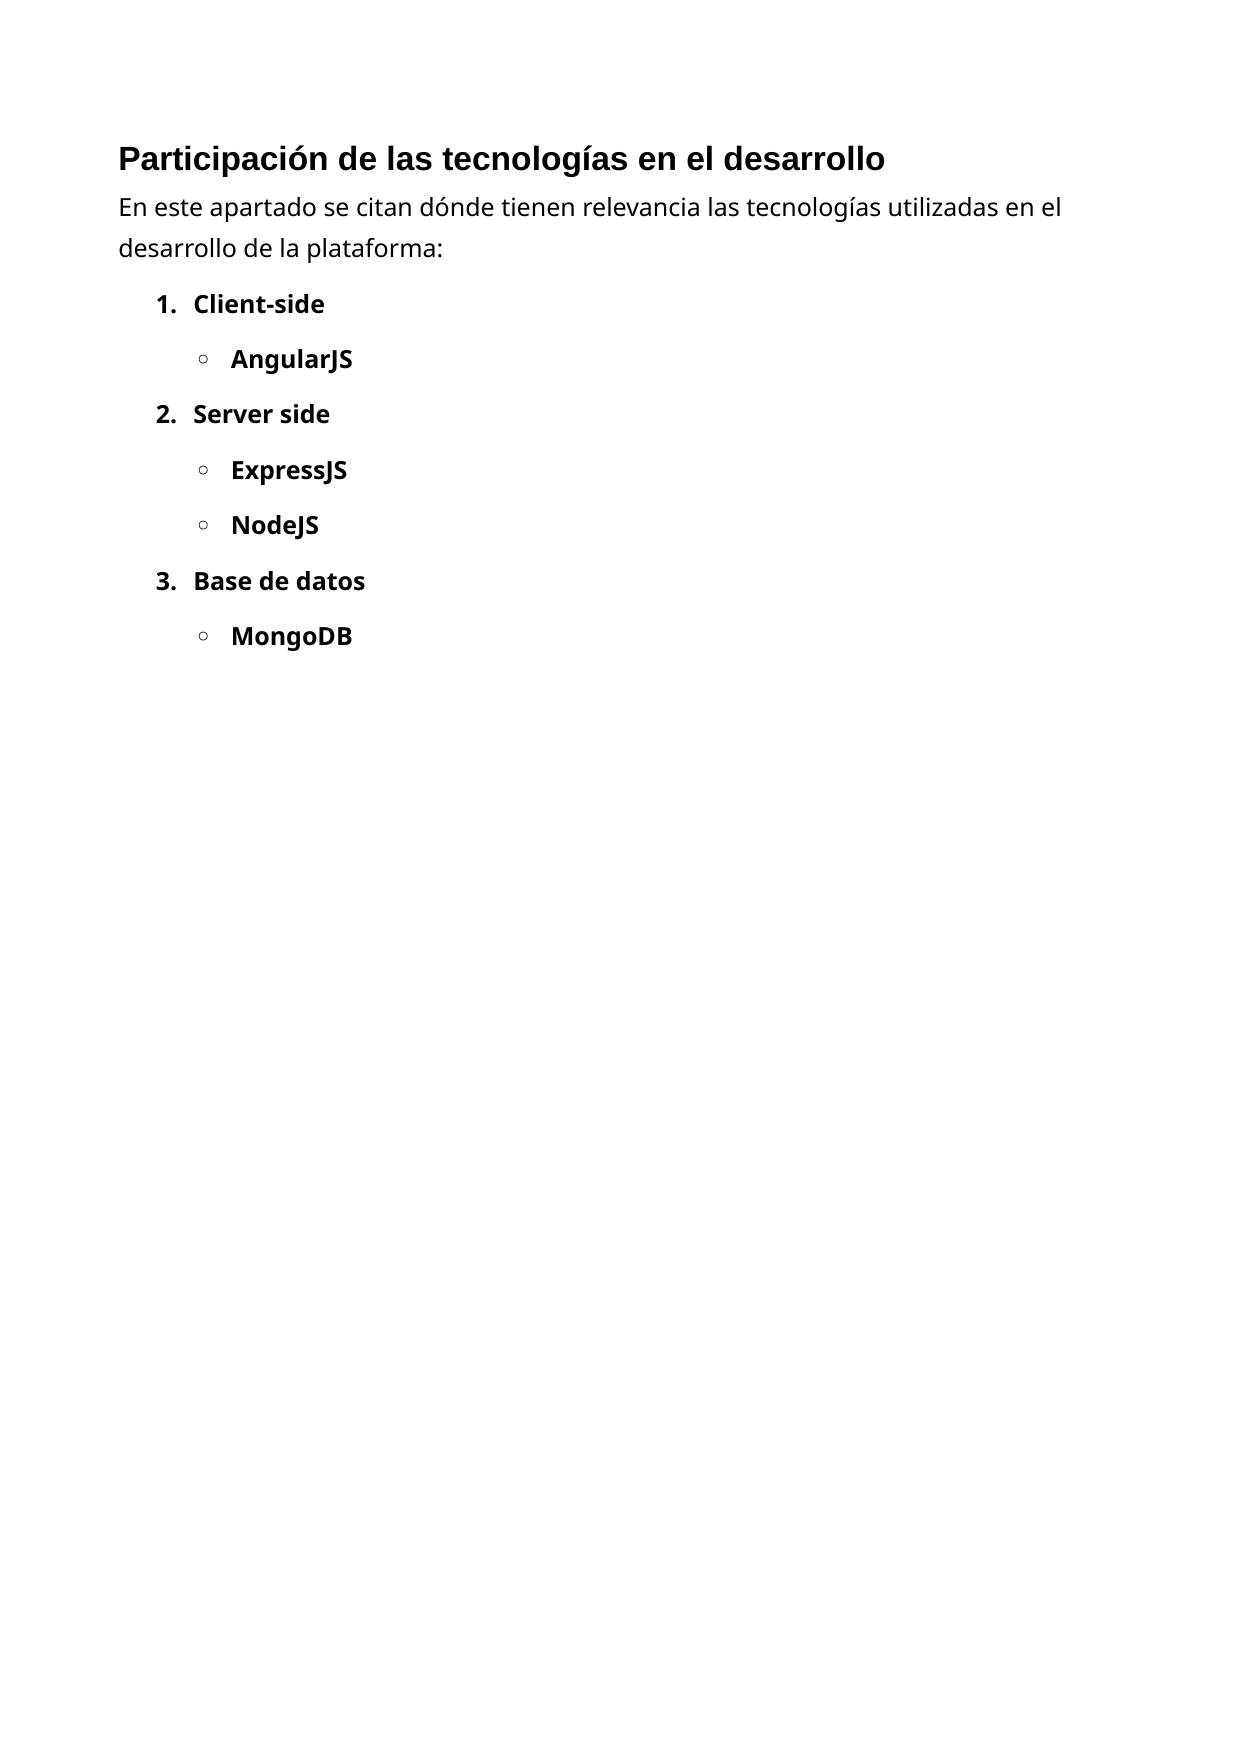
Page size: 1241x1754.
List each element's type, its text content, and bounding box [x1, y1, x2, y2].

text En este apartado se citan dónde tienen relevancia las tecnologías utilizadas en el desarrollo de la plataforma: [118, 190, 1122, 265]
list Client-side [156, 286, 1122, 320]
list MongoDB [193, 619, 1122, 653]
list Server side [156, 397, 1122, 431]
list Base de datos [156, 563, 1122, 597]
list NodeJS [193, 508, 1122, 542]
list ExpressJS [193, 453, 1122, 487]
list AngularJS [193, 342, 1122, 376]
subtitle Participación de las tecnologías en el desarrollo [118, 139, 1122, 178]
